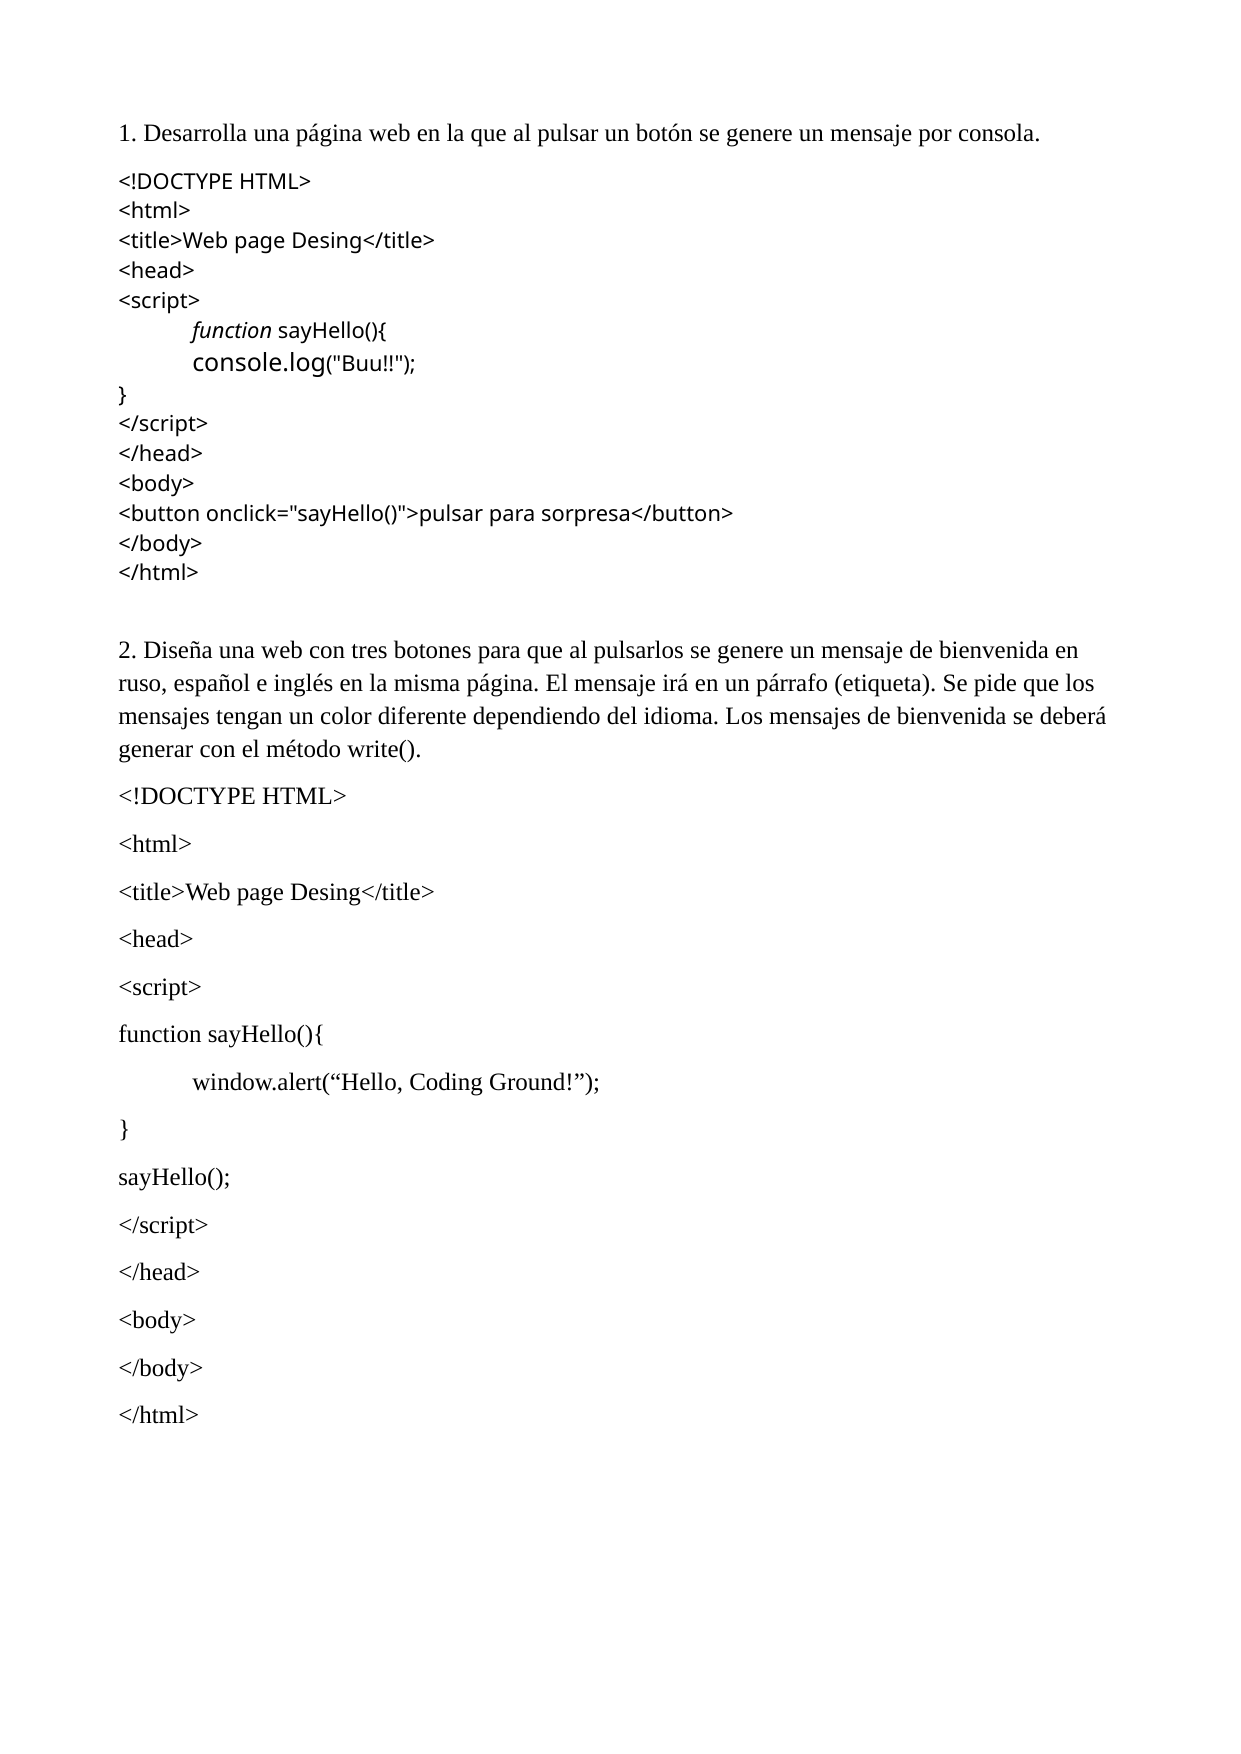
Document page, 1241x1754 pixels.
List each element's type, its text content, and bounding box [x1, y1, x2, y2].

text function sayHello(){ [118, 1019, 1122, 1048]
text </script> [118, 408, 1122, 438]
text sayHello(); [118, 1162, 1122, 1191]
text <title>Web page Desing</title> [118, 225, 1122, 255]
text </body> [118, 527, 1122, 557]
text } [118, 378, 1122, 408]
text <body> [118, 468, 1122, 498]
text <button onclick="sayHello()">pulsar para sorpresa</button> [118, 498, 1122, 527]
text </head> [118, 438, 1122, 468]
text <!DOCTYPE HTML> [118, 781, 1122, 810]
text </html> [118, 1400, 1122, 1429]
text <title>Web page Desing</title> [118, 877, 1122, 905]
text <html> [118, 196, 1122, 225]
text <html> [118, 829, 1122, 858]
text </html> [118, 557, 1122, 587]
text function sayHello(){ [118, 315, 1122, 344]
text </body> [118, 1353, 1122, 1381]
text window.alert(“Hello, Coding Ground!”); [118, 1067, 1122, 1096]
text <body> [118, 1305, 1122, 1334]
text console.log("Buu!!"); [118, 344, 1122, 378]
text <head> [118, 924, 1122, 953]
text 1. Desarrolla una página web en la que al pulsar un botón se genere un mensaje por consola. [118, 118, 1122, 147]
text <head> [118, 255, 1122, 285]
text </head> [118, 1257, 1122, 1286]
text } [118, 1114, 1122, 1143]
text <!DOCTYPE HTML> [118, 166, 1122, 196]
text <script> [118, 285, 1122, 315]
text <script> [118, 972, 1122, 1001]
text </script> [118, 1210, 1122, 1238]
text 2. Diseña una web con tres botones para que al pulsarlos se genere un mensaje de bienvenida en ruso, español e inglés en la misma página. El mensaje irá en un párrafo (etiqueta). Se pide que los mensajes tengan un color diferente dependiendo del idioma. Los mensajes de bienvenida se deberá generar con el método write(). [118, 635, 1122, 762]
